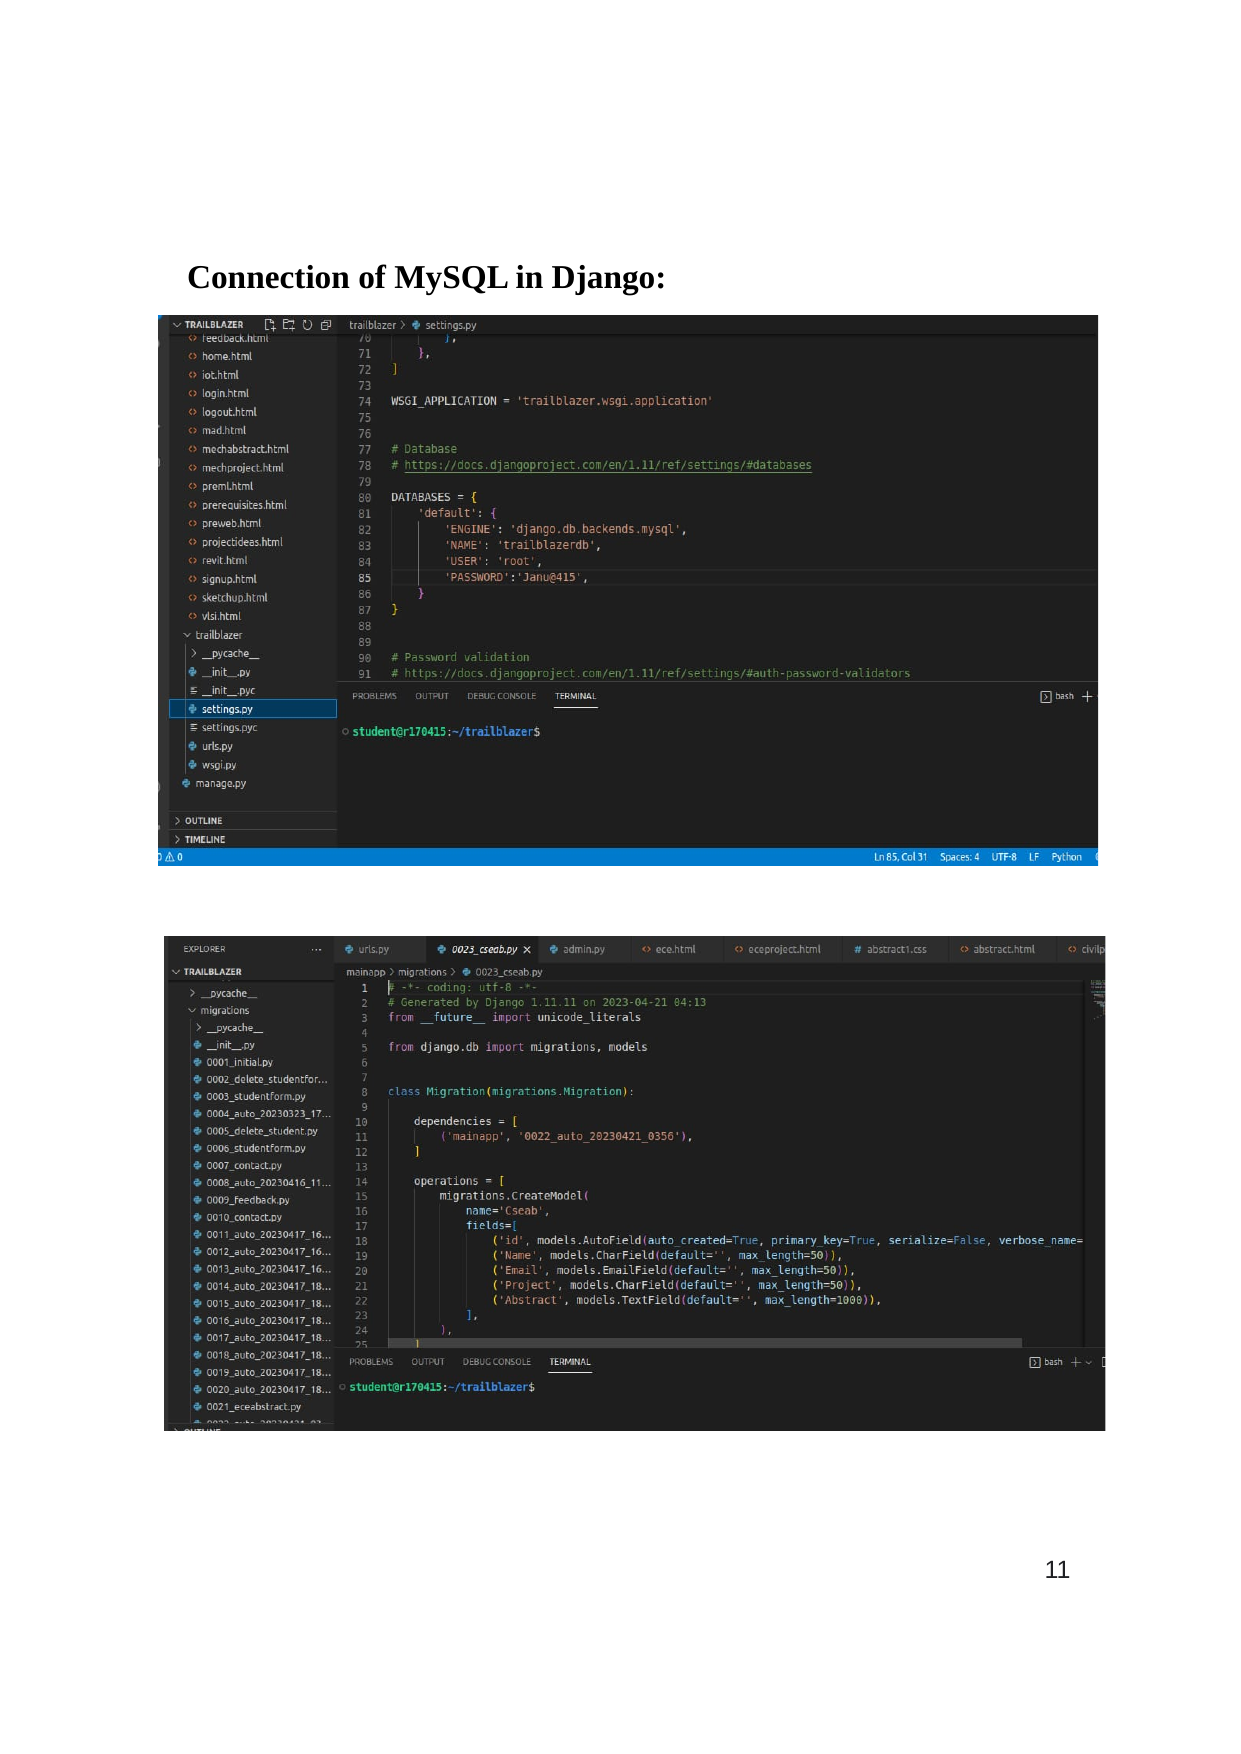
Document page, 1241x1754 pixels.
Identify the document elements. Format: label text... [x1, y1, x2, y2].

text [187, 923, 1072, 936]
picture [164, 936, 1106, 1431]
picture [158, 315, 1099, 866]
text 11 [187, 1431, 1072, 1585]
text Connection of MySQL in Django: [187, 257, 1072, 296]
